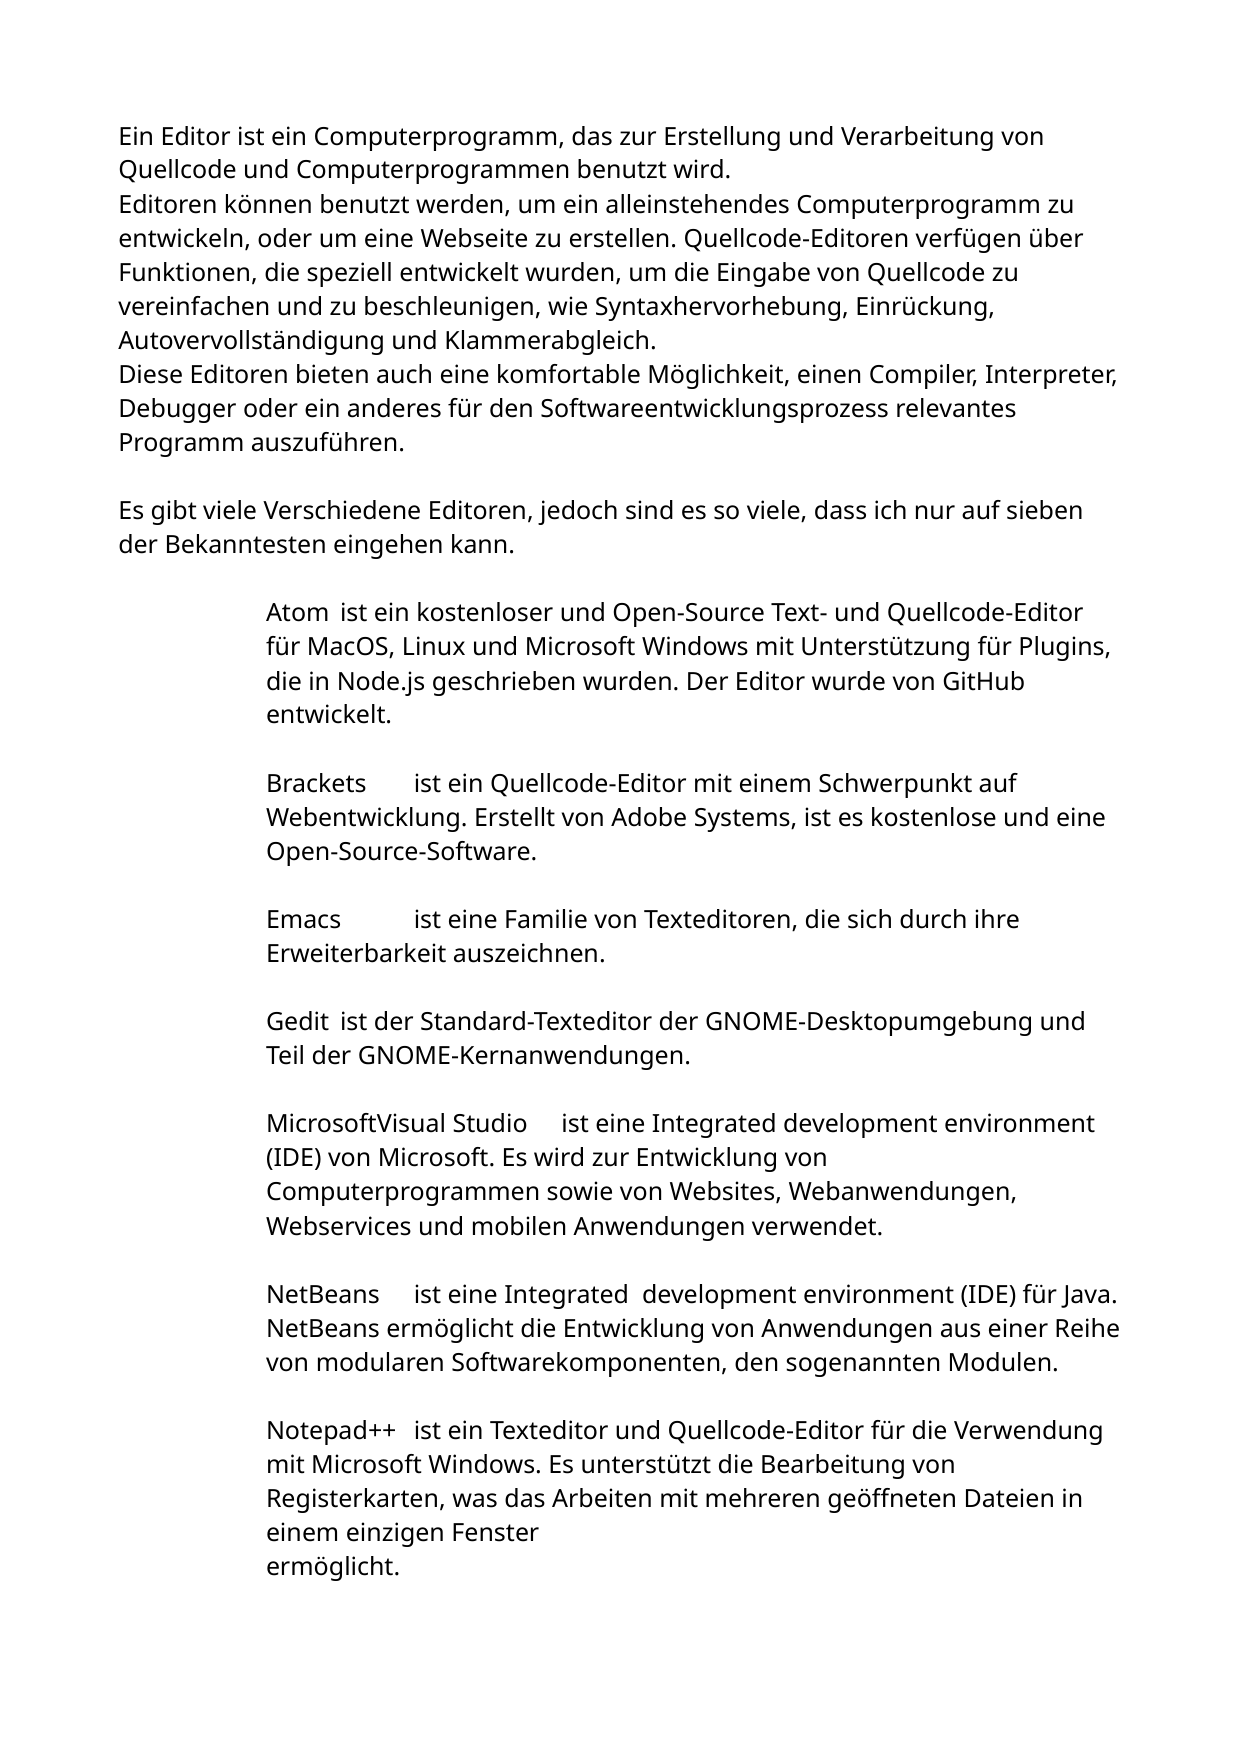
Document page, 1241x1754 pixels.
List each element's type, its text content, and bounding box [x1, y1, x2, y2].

text Ein Editor ist ein Computerprogramm, das zur Erstellung und Verarbeitung von Quellcode und Computerprogrammen benutzt wird. Editoren können benutzt werden, um ein alleinstehendes Computerprogramm zu entwickeln, oder um eine Webseite zu erstellen. Quellcode-Editoren verfügen über Funktionen, die speziell entwickelt wurden, um die Eingabe von Quellcode zu vereinfachen und zu beschleunigen, wie Syntaxhervorhebung, Einrückung, Autovervollständigung und Klammerabgleich. Diese Editoren bieten auch eine komfortable Möglichkeit, einen Compiler, Interpreter, Debugger oder ein anderes für den Softwareentwicklungsprozess relevantes Programm auszuführen. [118, 118, 1122, 493]
text Es gibt viele Verschiedene Editoren, jedoch sind es so viele, dass ich nur auf sieben der Bekanntesten eingehen kann. Atom ist ein kostenloser und Open-Source Text- und Quellcode-Editor für MacOS, Linux und Microsoft Windows mit Unterstützung für Plugins, die in Node.js geschrieben wurden. Der Editor wurde von GitHub entwickelt. Brackets ist ein Quellcode-Editor mit einem Schwerpunkt auf Webentwicklung. Erstellt von Adobe Systems, ist es kostenlose und eine Open-Source-Software. Emacs ist eine Familie von Texteditoren, die sich durch ihre Erweiterbarkeit auszeichnen. Gedit ist der Standard-Texteditor der GNOME-Desktopumgebung und Teil der GNOME-Kernanwendungen. MicrosoftVisual Studio ist eine Integrated development environment (IDE) von Microsoft. Es wird zur Entwicklung von Computerprogrammen sowie von Websites, Webanwendungen, Webservices und mobilen Anwendungen verwendet. NetBeans ist eine Integrated development environment (IDE) für Java. NetBeans ermöglicht die Entwicklung von Anwendungen aus einer Reihe von modularen Softwarekomponenten, den sogenannten Modulen. Notepad++ ist ein Texteditor und Quellcode-Editor für die Verwendung mit Microsoft Windows. Es unterstützt die Bearbeitung von Registerkarten, was das Arbeiten mit mehreren geöffneten Dateien in einem einzigen Fenster ermöglicht. [118, 493, 1122, 1617]
